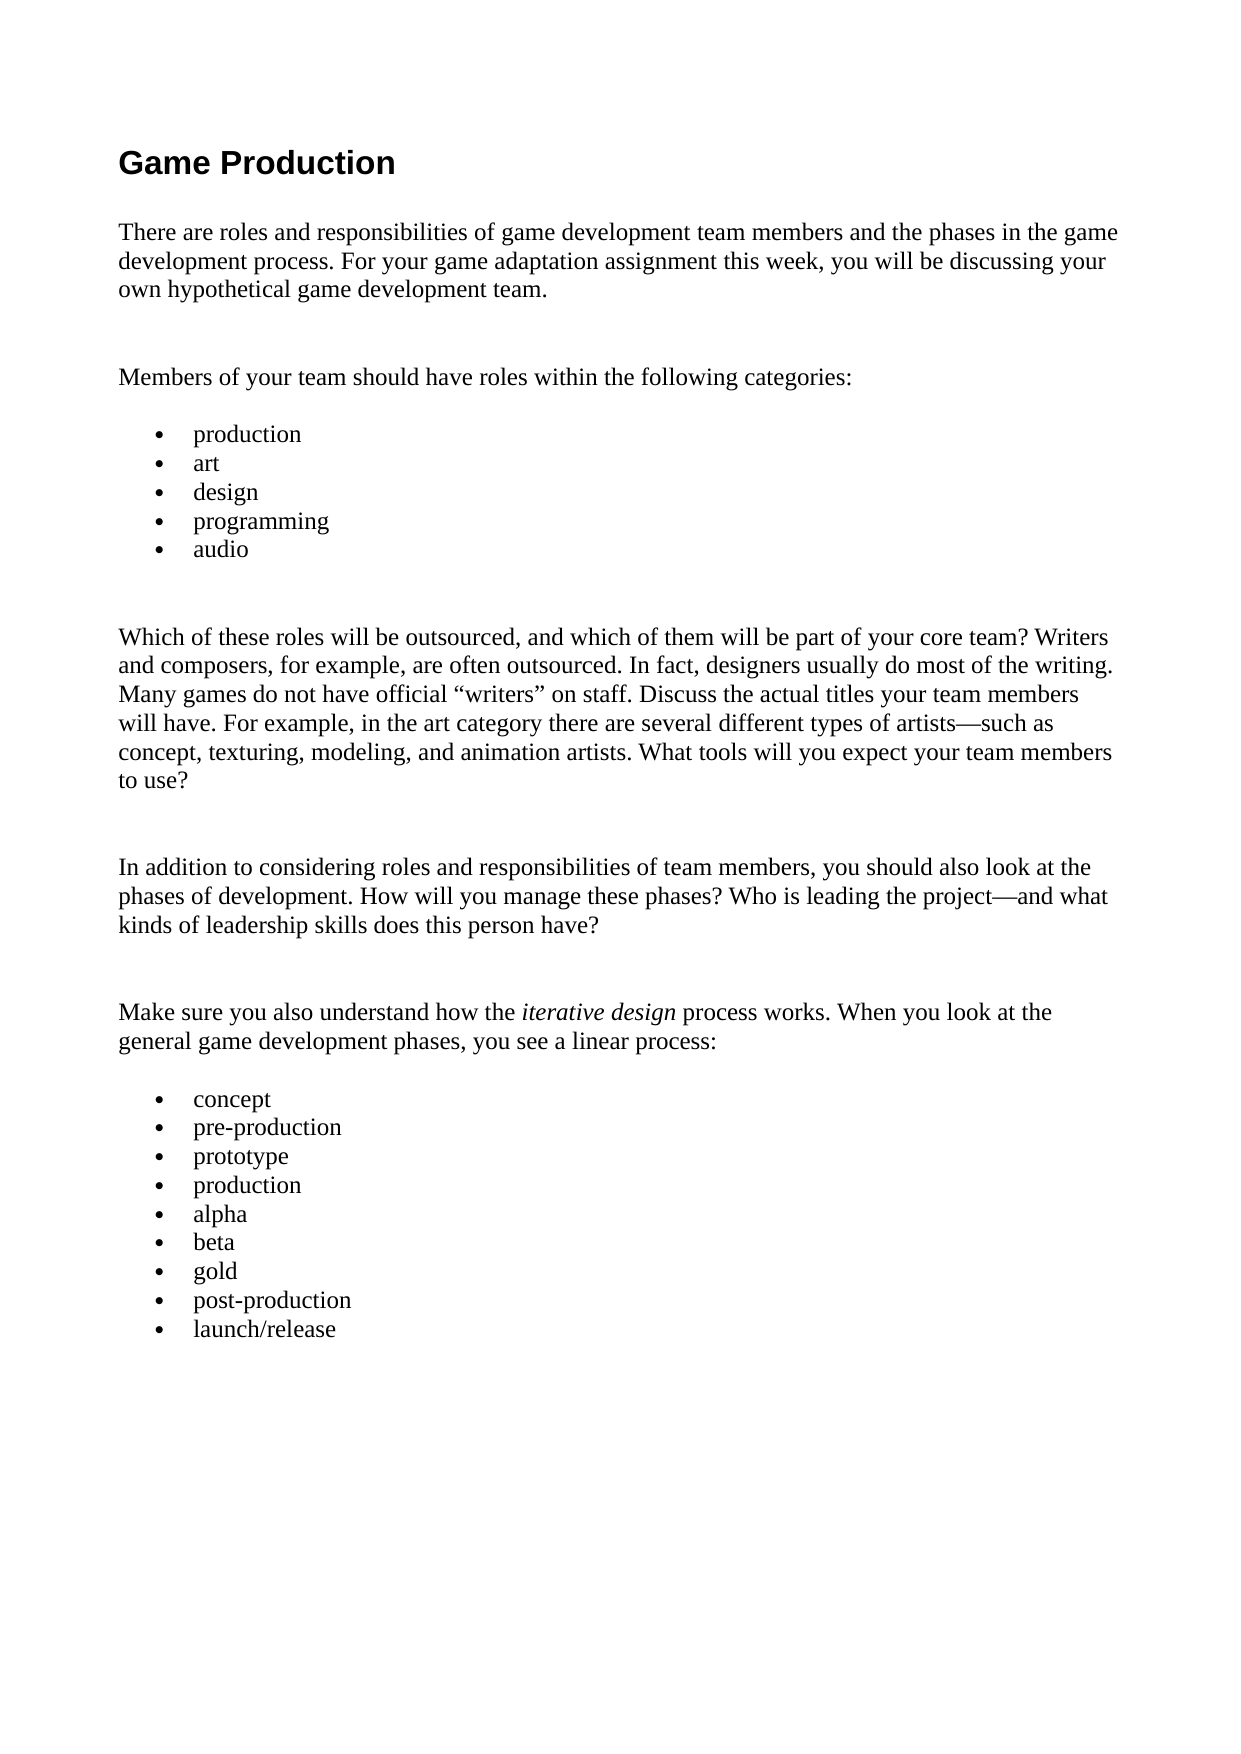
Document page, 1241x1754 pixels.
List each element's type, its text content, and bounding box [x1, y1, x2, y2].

list launch/release [156, 1314, 1122, 1342]
list alpha [156, 1199, 1122, 1227]
list beta [156, 1227, 1122, 1256]
list concept [156, 1084, 1122, 1112]
text Which of these roles will be outsourced, and which of them will be part of your core team? Writers and composers, for example, are often outsourced. In fact, designers usually do most of the writing. Many games do not have official “writers” on staff. Discuss the actual titles your team members will have. For example, in the art category there are several different types of artists—such as concept, texturing, modeling, and animation artists. What tools will you expect your team members to use? [118, 622, 1122, 794]
list production [156, 419, 1122, 448]
text Make sure you also understand how the iterative design process works. When you look at the general game development phases, you see a linear process: [118, 997, 1122, 1054]
list programming [156, 506, 1122, 534]
list audio [156, 534, 1122, 563]
subtitle Game Production [118, 143, 1122, 182]
text In addition to considering roles and responsibilities of team members, you should also look at the phases of development. How will you manage these phases? Who is leading the project—and what kinds of leadership skills does this person have? [118, 852, 1122, 939]
list design [156, 477, 1122, 506]
list post-production [156, 1285, 1122, 1314]
list pre-production [156, 1112, 1122, 1141]
text There are roles and responsibilities of game development team members and the phases in the game development process. For your game adaptation assignment this week, you will be discussing your own hypothetical game development team. [118, 217, 1122, 303]
list production [156, 1170, 1122, 1199]
text Members of your team should have roles within the following categories: [118, 362, 1122, 390]
list prototype [156, 1141, 1122, 1170]
list art [156, 448, 1122, 477]
list gold [156, 1256, 1122, 1285]
